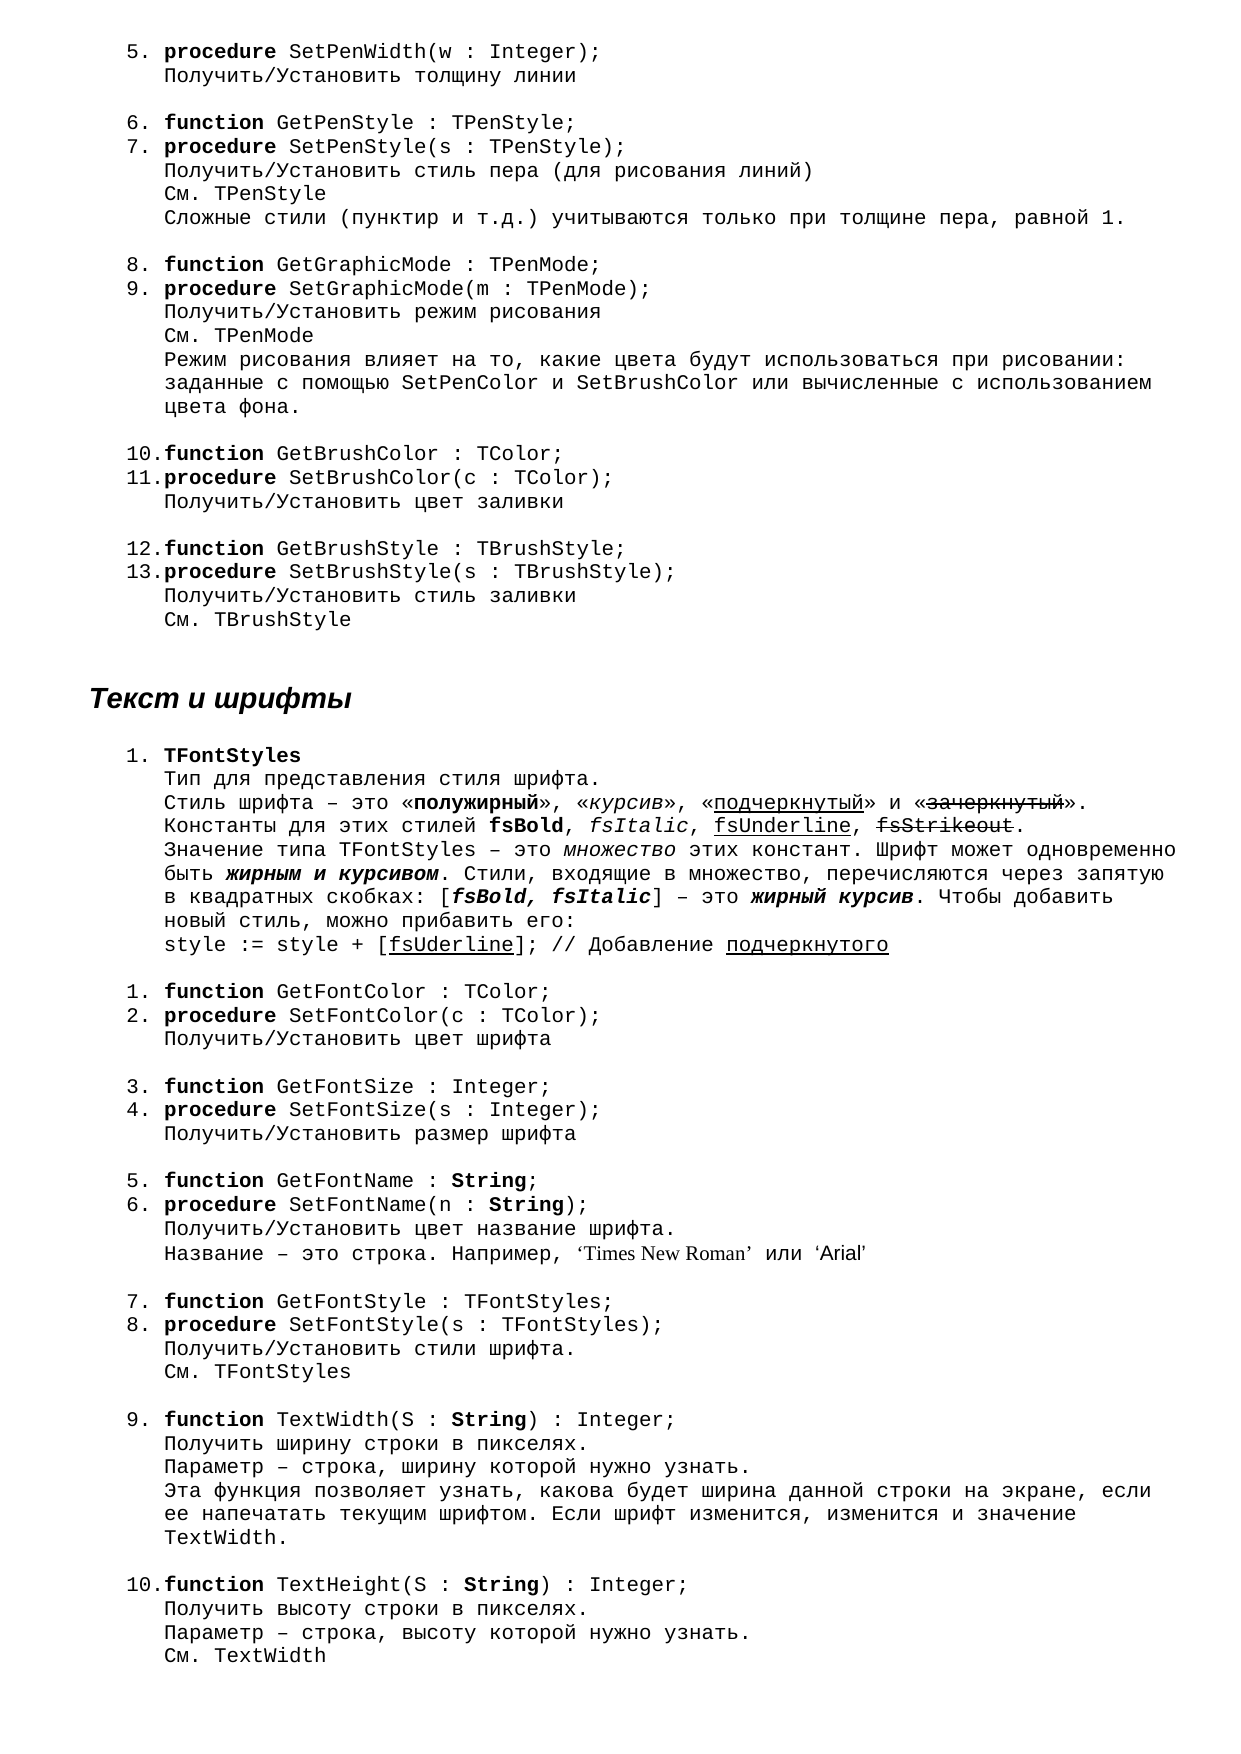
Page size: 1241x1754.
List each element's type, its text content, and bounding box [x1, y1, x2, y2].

list procedure SetFontStyle(s : TFontStyles); Получить/Установить стили шрифта. См. TFontStyles [126, 1314, 1181, 1409]
list function GetFontColor : TColor; [126, 981, 1181, 1005]
list function GetGraphicMode : TPenMode; [126, 254, 1181, 278]
list function TextWidth(S : String) : Integer; Получить ширину строки в пикселях. Параметр – строка, ширину которой нужно узнать. Эта функция позволяет узнать, какова будет ширина данной строки на экране, если ее напечатать текущим шрифтом. Если шрифт изменится, изменится и значение TextWidth. [126, 1409, 1181, 1574]
list procedure SetFontName(n : String); Получить/Установить цвет название шрифта. Название – это строка. Например, ‘Times New Roman’ или ‘Arial’ [126, 1194, 1181, 1291]
list procedure SetFontColor(c : TColor); Получить/Установить цвет шрифта [126, 1005, 1181, 1076]
subtitle Текст и шрифты [89, 681, 1181, 715]
list function GetFontStyle : TFontStyles; [126, 1291, 1181, 1314]
list TFontStyles Тип для представления стиля шрифта. Стиль шрифта – это «полужирный», «курсив», «подчеркнутый» и «зачеркнутый». Константы для этих стилей fsBold, fsItalic, fsUnderline, fsStrikeout. Значение типа TFontStyles – это множество этих констант. Шрифт может одновременно быть жирным и курсивом. Стили, входящие в множество, перечисляются через запятую в квадратных скобках: [fsBold, fsItalic] – это жирный курсив. Чтобы добавить новый стиль, можно прибавить его: style := style + [fsUderline]; // Добавление подчеркнутого [126, 744, 1181, 957]
list procedure SetPenStyle(s : TPenStyle); Получить/Установить стиль пера (для рисования линий) См. TPenStyle Сложные стили (пунктир и т.д.) учитываются только при толщине пера, равной 1. [126, 136, 1181, 254]
list function GetFontName : String; [126, 1170, 1181, 1194]
list procedure SetBrushColor(c : TColor); Получить/Установить цвет заливки [126, 467, 1181, 538]
list function TextHeight(S : String) : Integer; Получить высоту строки в пикселях. Параметр – строка, высоту которой нужно узнать. См. TextWidth [126, 1574, 1181, 1693]
list procedure SetBrushStyle(s : TBrushStyle); Получить/Установить стиль заливки См. TBrushStyle [126, 562, 1181, 632]
list function GetPenStyle : TPenStyle; [126, 112, 1181, 136]
list function GetBrushStyle : TBrushStyle; [126, 538, 1181, 562]
list procedure SetFontSize(s : Integer); Получить/Установить размер шрифта [126, 1099, 1181, 1170]
list function GetFontSize : Integer; [126, 1076, 1181, 1099]
list procedure SetGraphicMode(m : TPenMode); Получить/Установить режим рисования См. TPenMode Режим рисования влияет на то, какие цвета будут использоваться при рисовании: заданные с помощью SetPenColor и SetBrushColor или вычисленные с использованием цвета фона. [126, 278, 1181, 443]
list function GetBrushColor : TColor; [126, 443, 1181, 467]
list procedure SetPenWidth(w : Integer); Получить/Установить толщину линии [126, 41, 1181, 112]
